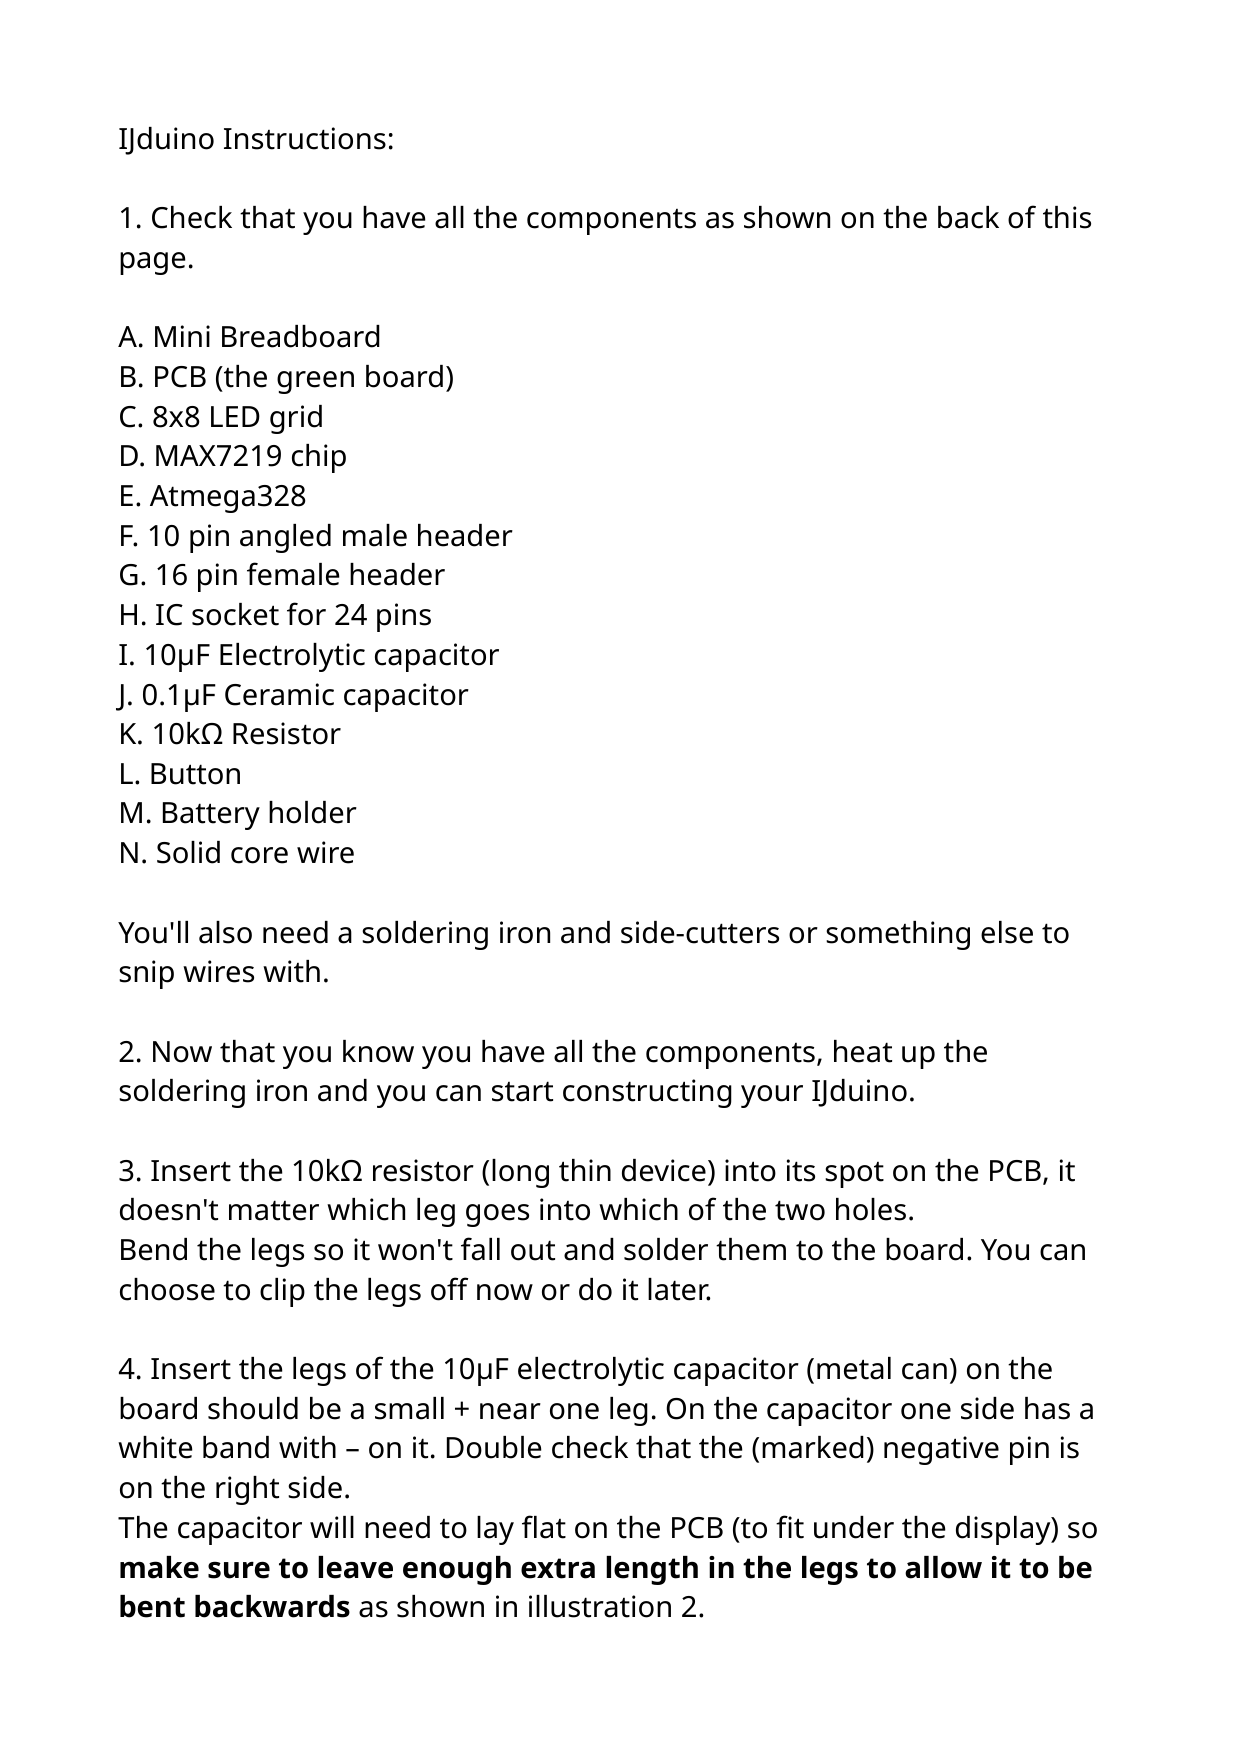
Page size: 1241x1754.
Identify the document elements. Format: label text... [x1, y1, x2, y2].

text You'll also need a soldering iron and side-cutters or something else to snip wires with. [118, 912, 1122, 991]
text J. 0.1μF Ceramic capacitor [118, 674, 1122, 713]
text The capacitor will need to lay flat on the PCB (to fit under the display) so make sure to leave enough extra length in the legs to allow it to be bent backwards as shown in illustration 2. [118, 1507, 1122, 1626]
text A. Mini Breadboard [118, 317, 1122, 356]
text F. 10 pin angled male header [118, 515, 1122, 555]
text Bend the legs so it won't fall out and solder them to the board. You can choose to clip the legs off now or do it later. [118, 1229, 1122, 1309]
text N. Solid core wire [118, 832, 1122, 872]
text D. MAX7219 chip [118, 436, 1122, 475]
text 4. Insert the legs of the 10μF electrolytic capacitor (metal can) on the board should be a small + near one leg. On the capacitor one side has a white band with – on it. Double check that the (marked) negative pin is on the right side. [118, 1348, 1122, 1507]
text K. 10kΩ Resistor [118, 713, 1122, 753]
text 3. Insert the 10kΩ resistor (long thin device) into its spot on the PCB, it doesn't matter which leg goes into which of the two holes. [118, 1150, 1122, 1229]
text H. IC socket for 24 pins [118, 594, 1122, 634]
text E. Atmega328 [118, 475, 1122, 515]
text G. 16 pin female header [118, 555, 1122, 594]
text 1. Check that you have all the components as shown on the back of this page. [118, 197, 1122, 277]
text I. 10μF Electrolytic capacitor [118, 634, 1122, 674]
text B. PCB (the green board) [118, 356, 1122, 396]
text IJduino Instructions: [118, 118, 1122, 158]
text 2. Now that you know you have all the components, heat up the soldering iron and you can start constructing your IJduino. [118, 1031, 1122, 1110]
text C. 8x8 LED grid [118, 396, 1122, 436]
text M. Battery holder [118, 793, 1122, 832]
text L. Button [118, 753, 1122, 793]
